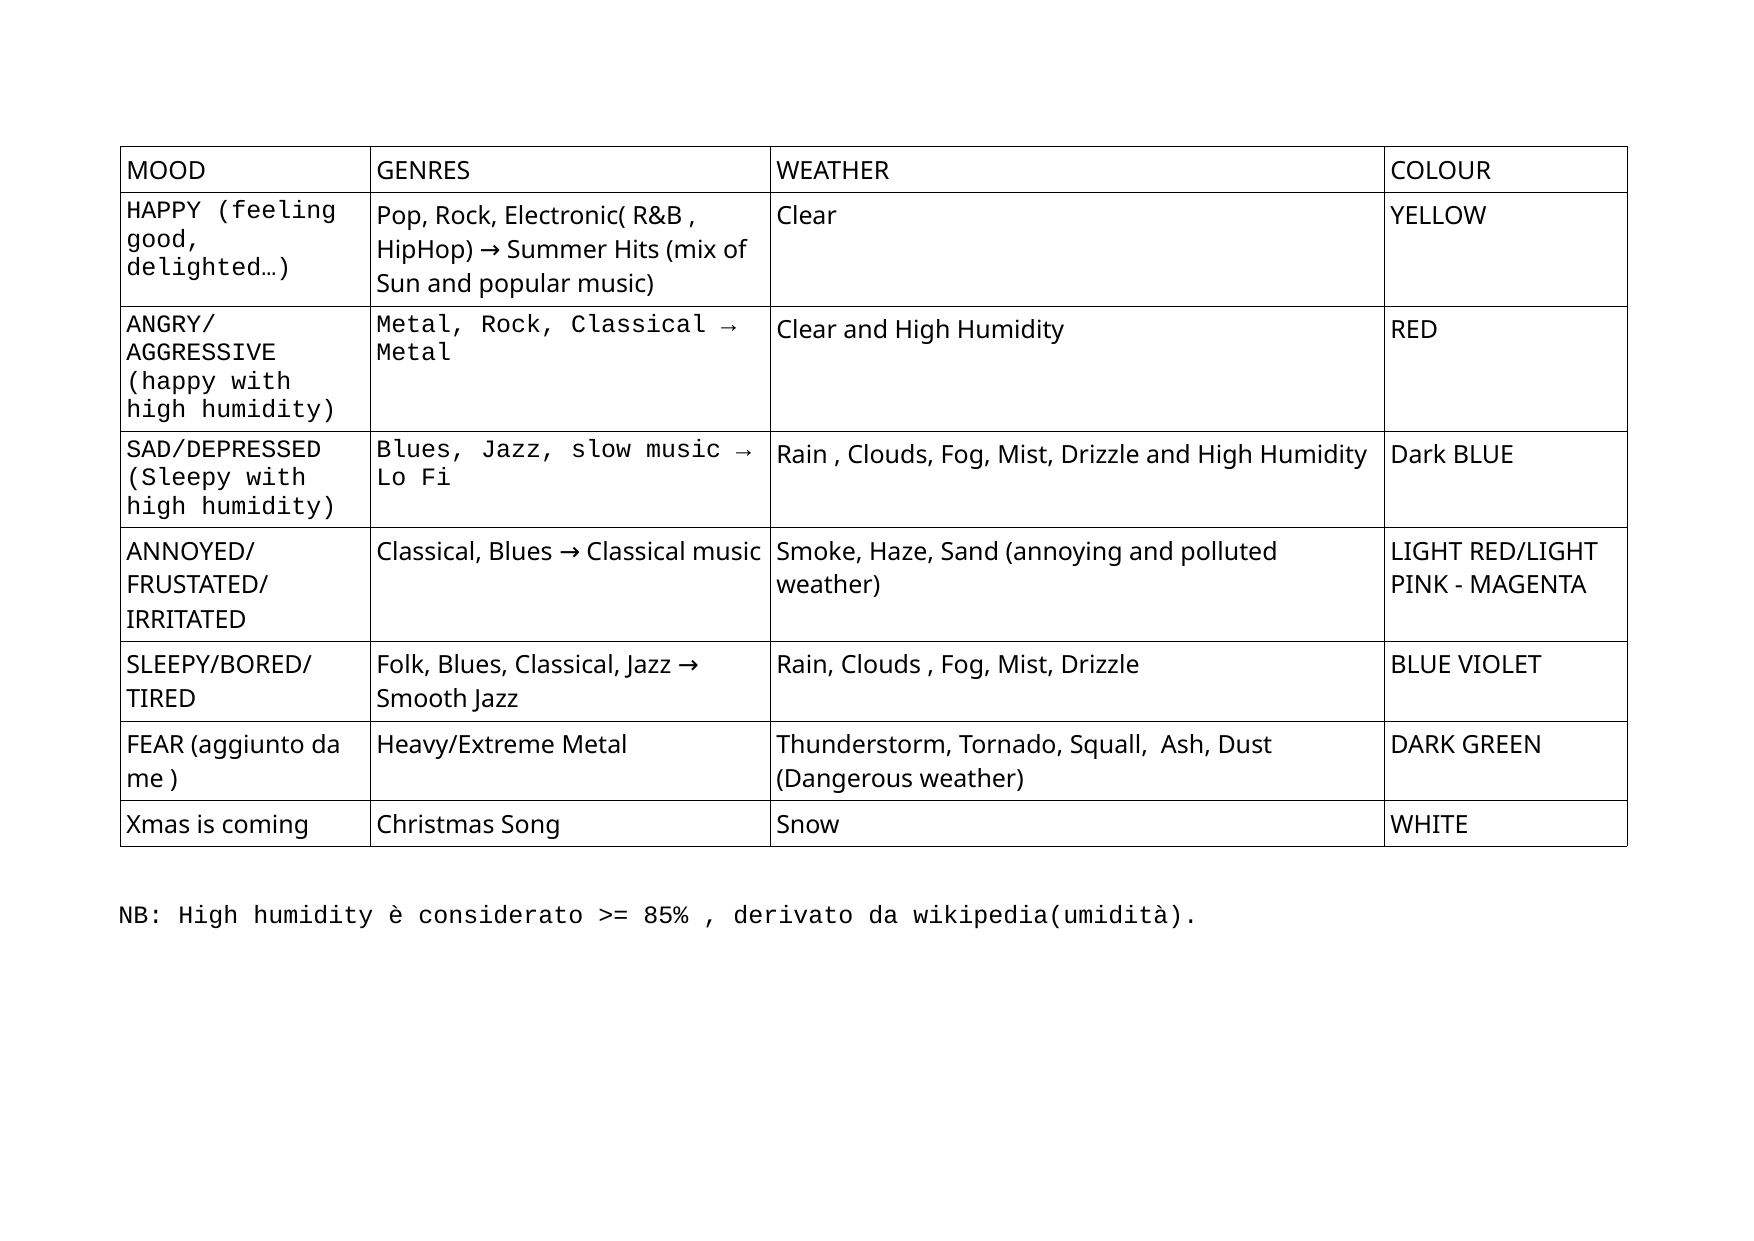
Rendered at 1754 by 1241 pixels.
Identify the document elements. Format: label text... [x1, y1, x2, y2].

table_cell LIGHT RED/LIGHT PINK - MAGENTA [1385, 528, 1627, 641]
table_cell SAD/DEPRESSED (Sleepy with high humidity) [121, 432, 370, 527]
table_cell Clear and High Humidity [771, 307, 1384, 431]
table_cell BLUE VIOLET [1385, 642, 1627, 721]
table_cell Snow [771, 801, 1384, 846]
table_header MOOD [121, 147, 370, 192]
table_cell DARK GREEN [1385, 722, 1627, 800]
table_header GENRES [371, 147, 770, 192]
table_cell Christmas Song [371, 801, 770, 846]
table_cell Rain, Clouds , Fog, Mist, Drizzle [771, 642, 1384, 721]
table_cell HAPPY (feeling good, delighted…) [121, 193, 370, 306]
table_cell Heavy/Extreme Metal [371, 722, 770, 800]
table_cell Dark BLUE [1385, 432, 1627, 527]
table_cell Classical, Blues → Classical music [371, 528, 770, 641]
table_cell Xmas is coming [121, 801, 370, 846]
table_cell YELLOW [1385, 193, 1627, 306]
table_cell Rain , Clouds, Fog, Mist, Drizzle and High Humidity [771, 432, 1384, 527]
table_cell Blues, Jazz, slow music → Lo Fi [371, 432, 770, 527]
table_cell Folk, Blues, Classical, Jazz → Smooth Jazz [371, 642, 770, 721]
table_cell RED [1385, 307, 1627, 431]
table_cell Metal, Rock, Classical → Metal [371, 307, 770, 431]
table_header WEATHER [771, 147, 1384, 192]
table_cell SLEEPY/BORED/TIRED [121, 642, 370, 721]
table_cell Smoke, Haze, Sand (annoying and polluted weather) [771, 528, 1384, 641]
text NB: High humidity è considerato >= 85% , derivato da wikipedia(umidità). [118, 903, 1636, 931]
table_cell WHITE [1385, 801, 1627, 846]
table_cell Thunderstorm, Tornado, Squall, Ash, Dust (Dangerous weather) [771, 722, 1384, 800]
table_header COLOUR [1385, 147, 1627, 192]
table_cell Pop, Rock, Electronic( R&B , HipHop) → Summer Hits (mix of Sun and popular music) [371, 193, 770, 306]
table_cell ANNOYED/FRUSTATED/IRRITATED [121, 528, 370, 641]
table_cell ANGRY/AGGRESSIVE (happy with high humidity) [121, 307, 370, 431]
table_cell FEAR (aggiunto da me ) [121, 722, 370, 800]
table_cell Clear [771, 193, 1384, 306]
